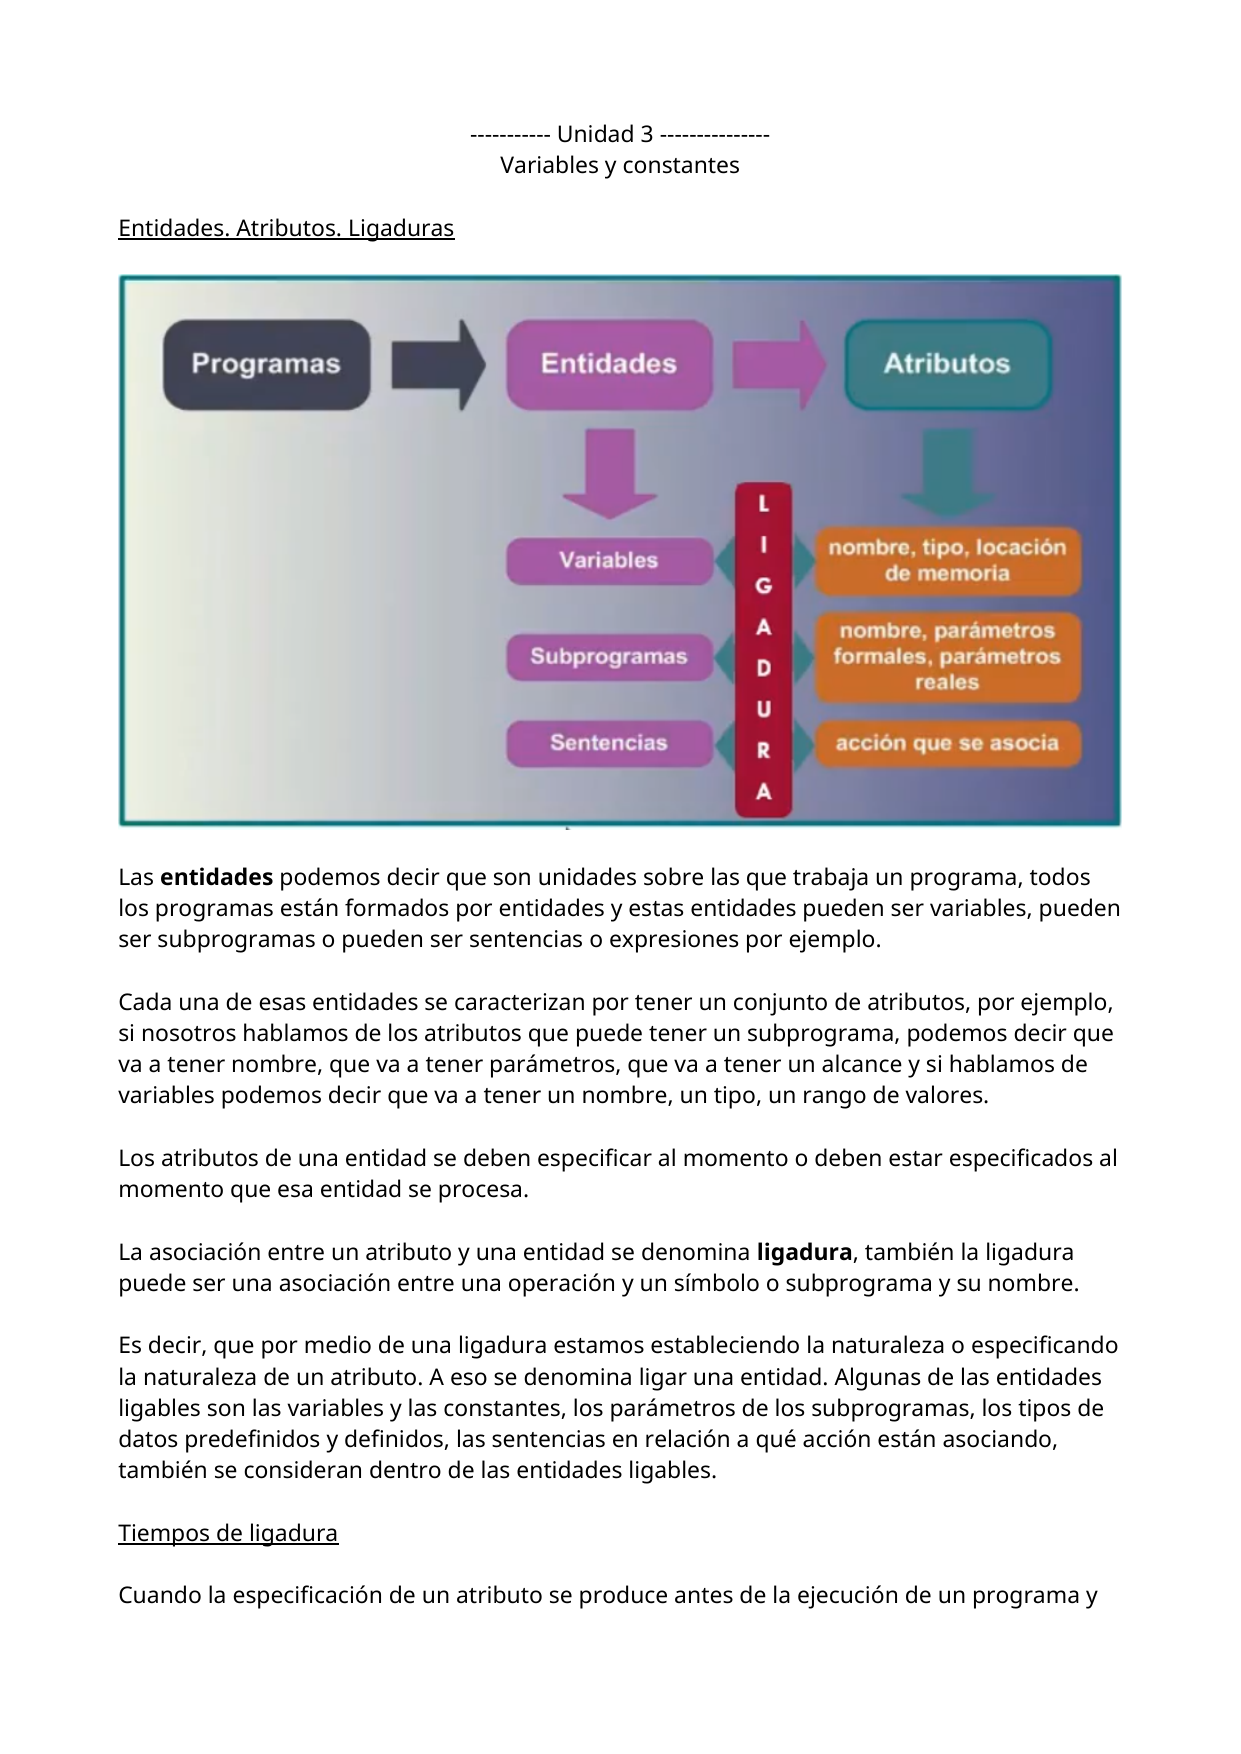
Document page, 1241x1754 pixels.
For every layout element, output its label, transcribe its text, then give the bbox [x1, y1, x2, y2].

text Variables y constantes [118, 149, 1122, 181]
text Cada una de esas entidades se caracterizan por tener un conjunto de atributos, por ejemplo, si nosotros hablamos de los atributos que puede tener un subprograma, podemos decir que va a tener nombre, que va a tener parámetros, que va a tener un alcance y si hablamos de variables podemos decir que va a tener un nombre, un tipo, un rango de valores. [118, 986, 1122, 1111]
picture [118, 274, 1123, 830]
text ----------- Unidad 3 --------------- [118, 118, 1122, 149]
text Cuando la especificación de un atributo se produce antes de la ejecución de un programa y [118, 1579, 1122, 1611]
text Las entidades podemos decir que son unidades sobre las que trabaja un programa, todos los programas están formados por entidades y estas entidades pueden ser variables, pueden ser subprogramas o pueden ser sentencias o expresiones por ejemplo. [118, 861, 1122, 954]
text Entidades. Atributos. Ligaduras [118, 212, 1122, 243]
text Tiempos de ligadura [118, 1517, 1122, 1548]
text La asociación entre un atributo y una entidad se denomina ligadura, también la ligadura puede ser una asociación entre una operación y un símbolo o subprograma y su nombre. [118, 1236, 1122, 1298]
text Los atributos de una entidad se deben especificar al momento o deben estar especificados al momento que esa entidad se procesa. [118, 1142, 1122, 1204]
text Es decir, que por medio de una ligadura estamos estableciendo la naturaleza o especificando la naturaleza de un atributo. A eso se denomina ligar una entidad. Algunas de las entidades ligables son las variables y las constantes, los parámetros de los subprogramas, los tipos de datos predefinidos y definidos, las sentencias en relación a qué acción están asociando, también se consideran dentro de las entidades ligables. [118, 1329, 1122, 1486]
